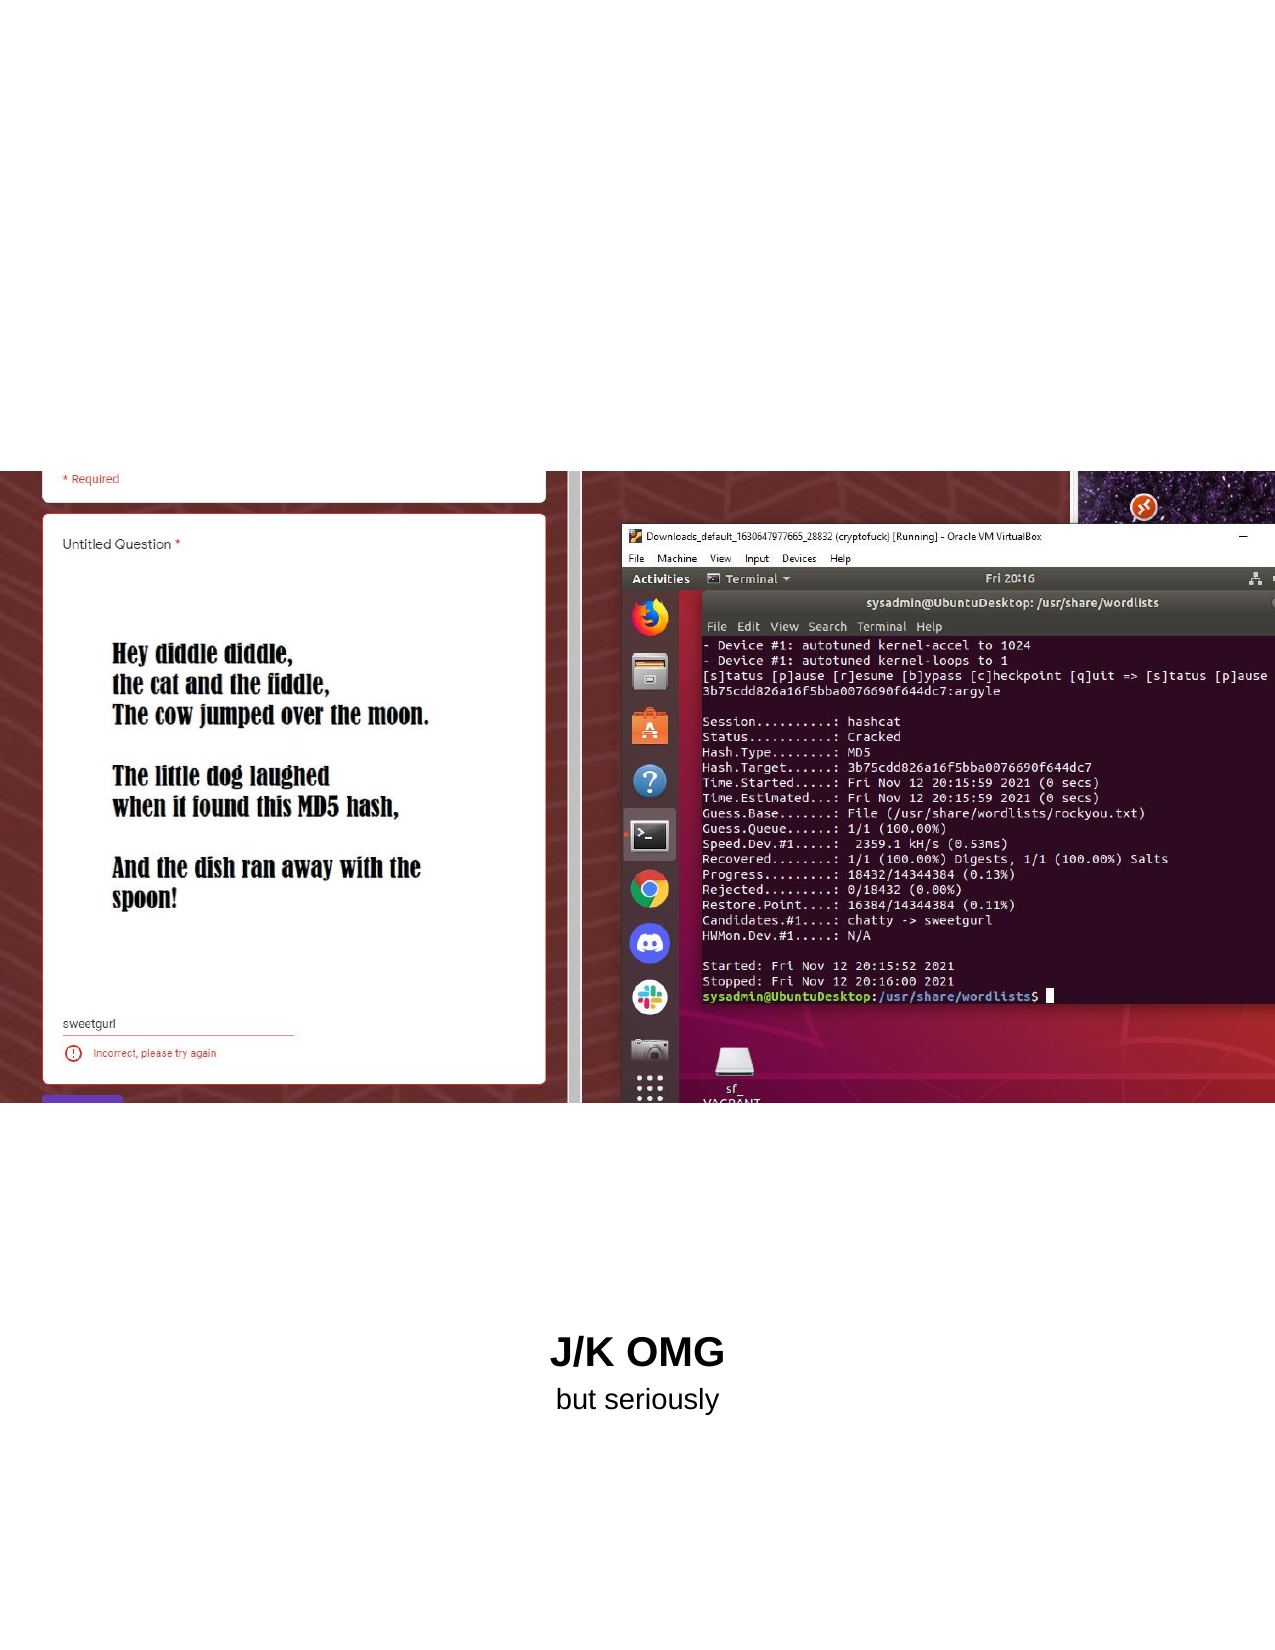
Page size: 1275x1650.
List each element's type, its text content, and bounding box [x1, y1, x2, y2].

text J/K OMG [0, 1327, 1275, 1375]
picture [0, 471, 1275, 1103]
text but seriously [0, 1382, 1275, 1416]
